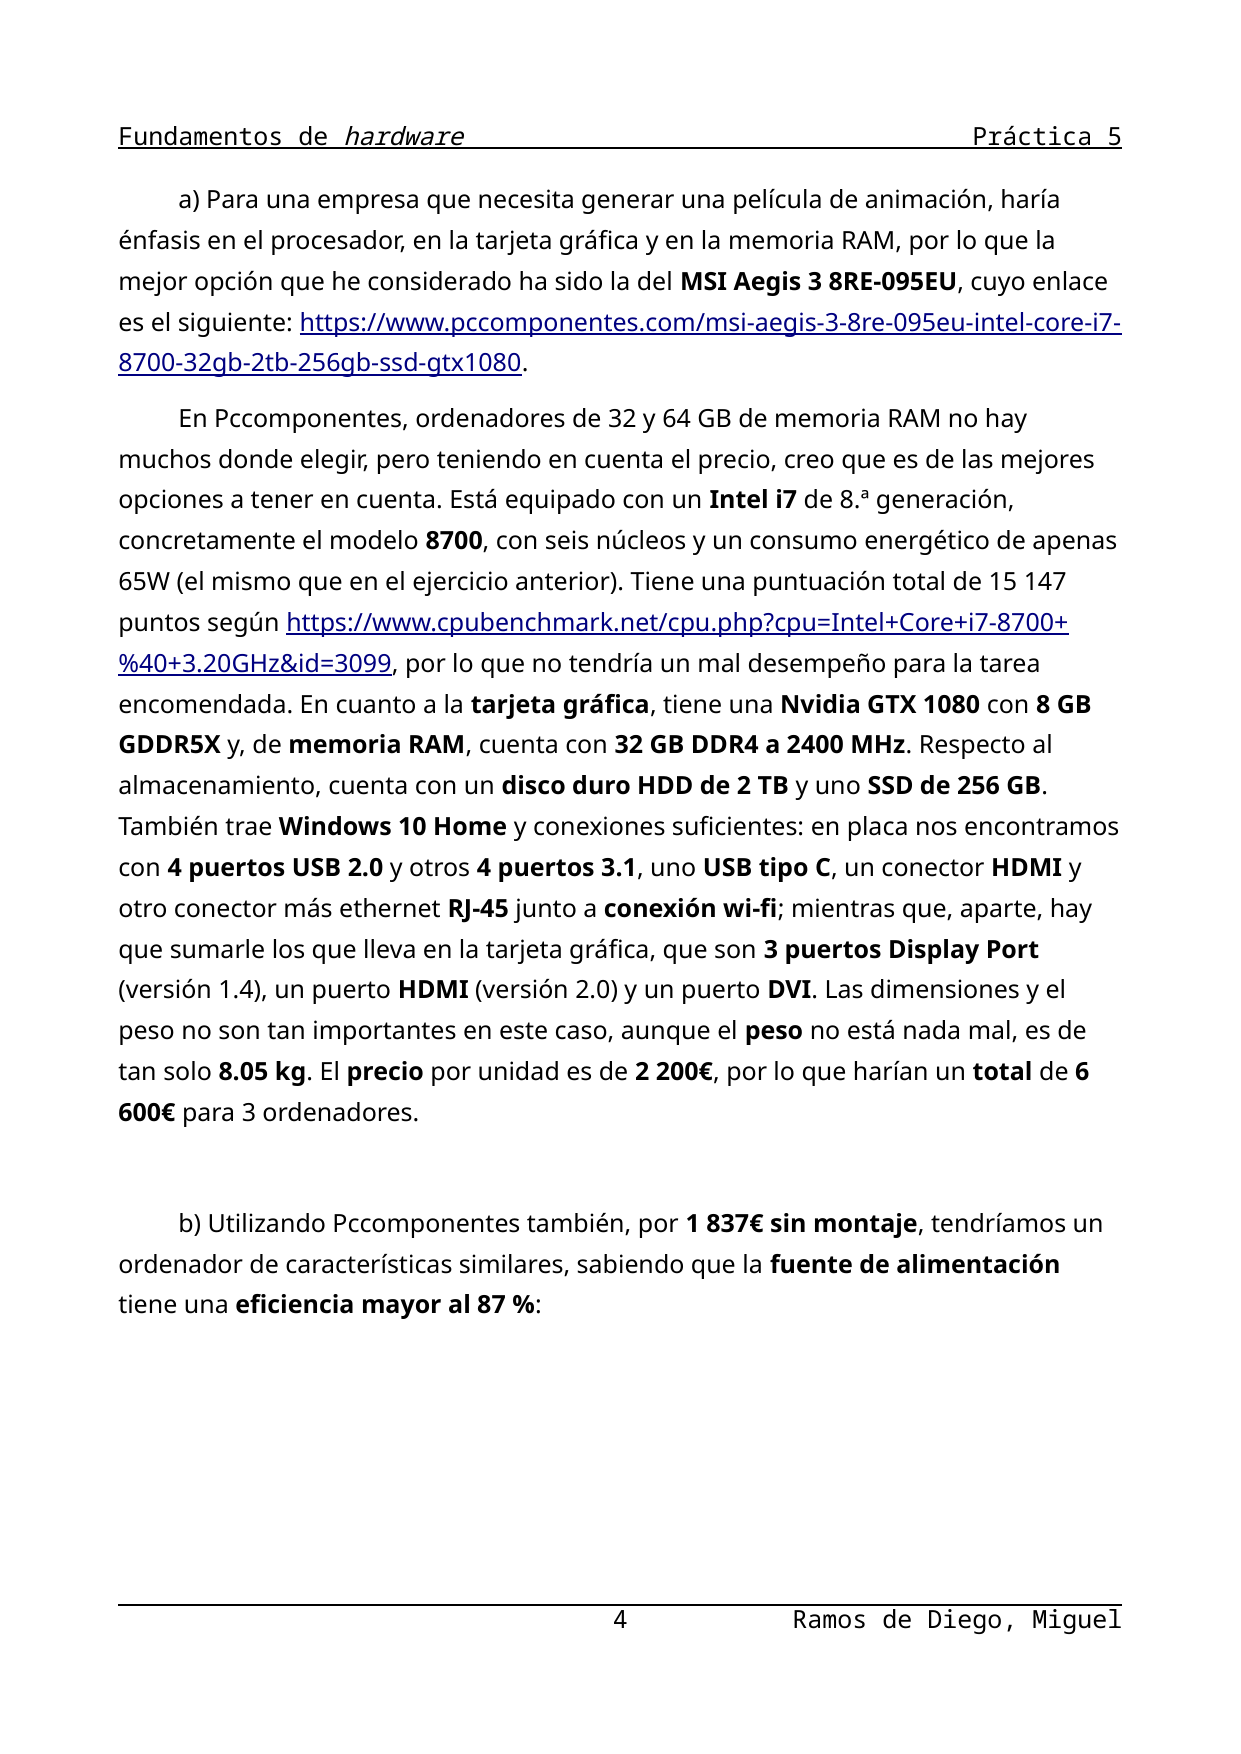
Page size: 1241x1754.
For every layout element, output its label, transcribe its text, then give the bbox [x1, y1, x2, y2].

text a) Para una empresa que necesita generar una película de animación, haría énfasis en el procesador, en la tarjeta gráfica y en la memoria RAM, por lo que la mejor opción que he considerado ha sido la del MSI Aegis 3 8RE-095EU, cuyo enlace es el siguiente: https://www.pccomponentes.com/msi-aegis-3-8re-095eu-intel-core-i7-8700-32gb-2tb-256gb-ssd-gtx1080. [118, 182, 1122, 379]
text En Pccomponentes, ordenadores de 32 y 64 GB de memoria RAM no hay muchos donde elegir, pero teniendo en cuenta el precio, creo que es de las mejores opciones a tener en cuenta. Está equipado con un Intel i7 de 8.ª generación, concretamente el modelo 8700, con seis núcleos y un consumo energético de apenas 65W (el mismo que en el ejercicio anterior). Tiene una puntuación total de 15 147 puntos según https://www.cpubenchmark.net/cpu.php?cpu=Intel+Core+i7-8700+%40+3.20GHz&id=3099, por lo que no tendría un mal desempeño para la tarea encomendada. En cuanto a la tarjeta gráfica, tiene una Nvidia GTX 1080 con 8 GB GDDR5X y, de memoria RAM, cuenta con 32 GB DDR4 a 2400 MHz. Respecto al almacenamiento, cuenta con un disco duro HDD de 2 TB y uno SSD de 256 GB. También trae Windows 10 Home y conexiones suficientes: en placa nos encontramos con 4 puertos USB 2.0 y otros 4 puertos 3.1, uno USB tipo C, un conector HDMI y otro conector más ethernet RJ-45 junto a conexión wi-fi; mientras que, aparte, hay que sumarle los que lleva en la tarjeta gráfica, que son 3 puertos Display Port (versión 1.4), un puerto HDMI (versión 2.0) y un puerto DVI. Las dimensiones y el peso no son tan importantes en este caso, aunque el peso no está nada mal, es de tan solo 8.05 kg. El precio por unidad es de 2 200€, por lo que harían un total de 6 600€ para 3 ordenadores. [118, 400, 1122, 1129]
text b) Utilizando Pccomponentes también, por 1 837€ sin montaje, tendríamos un ordenador de características similares, sabiendo que la fuente de alimentación tiene una eficiencia mayor al 87 %: [118, 1205, 1122, 1321]
